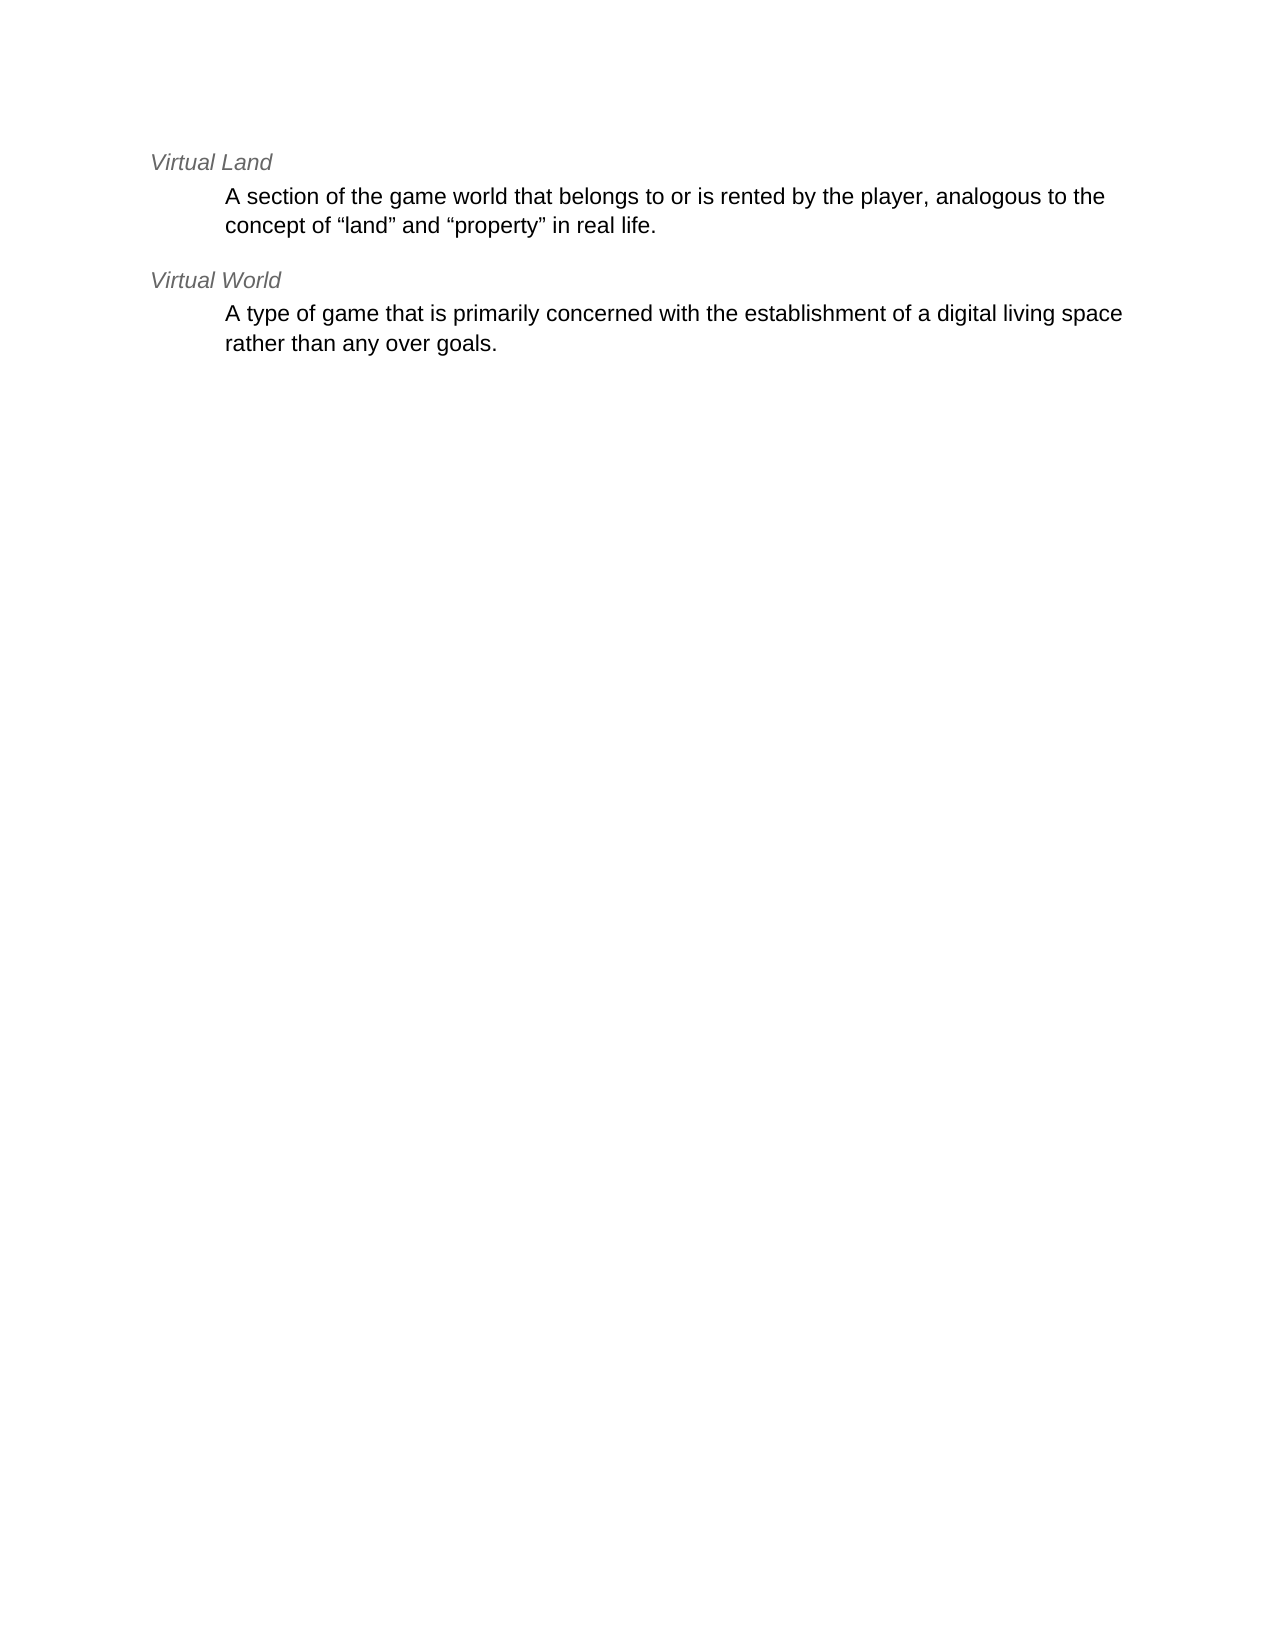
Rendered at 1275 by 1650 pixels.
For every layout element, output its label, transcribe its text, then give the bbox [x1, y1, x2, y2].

subtitle Virtual Land [150, 150, 1125, 176]
subtitle Virtual World [150, 267, 1125, 293]
text A section of the game world that belongs to or is rented by the player, analogous to the concept of “land” and “property” in real life. [225, 183, 1125, 238]
text A type of game that is primarily concerned with the establishment of a digital living space rather than any over goals. [225, 301, 1125, 356]
